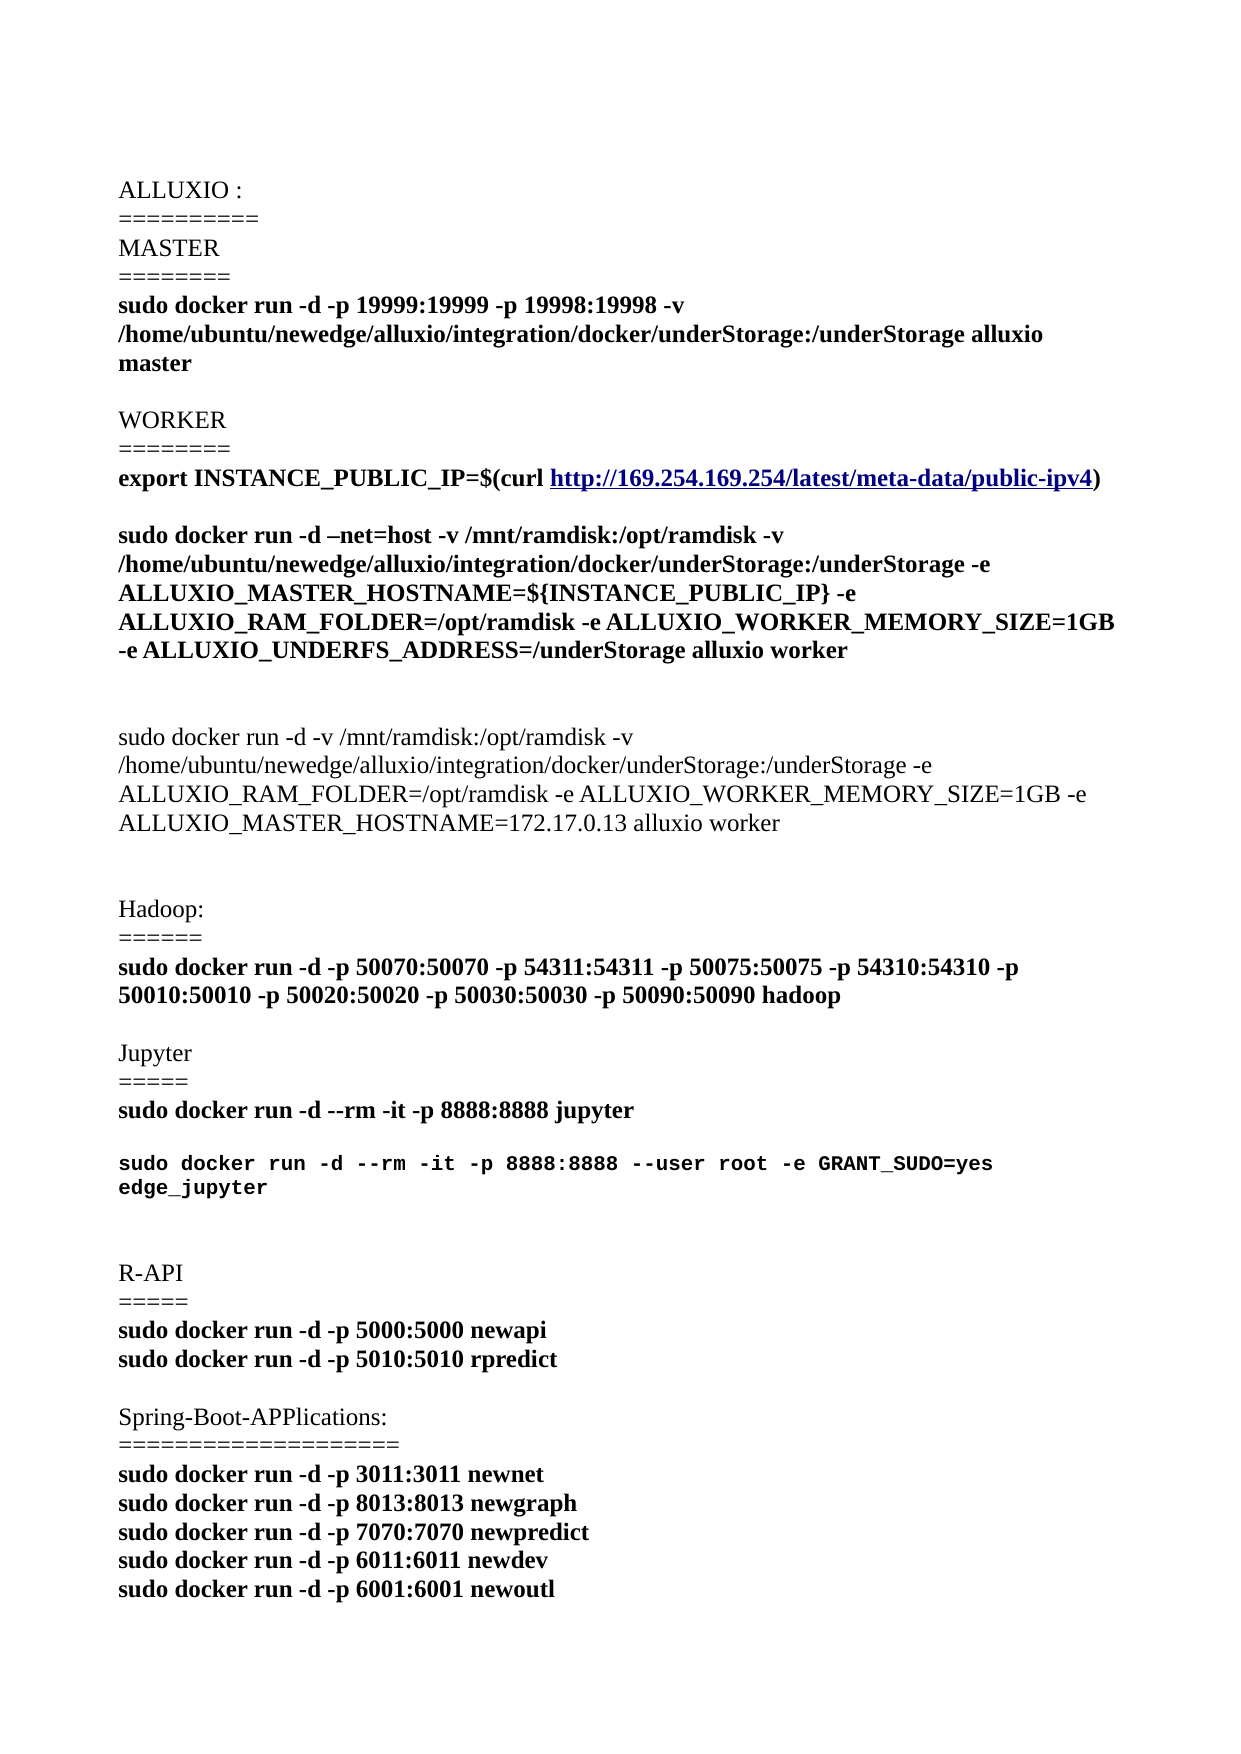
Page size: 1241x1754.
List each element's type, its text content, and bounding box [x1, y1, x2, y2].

text sudo docker run -d -p 8013:8013 newgraph [118, 1488, 1122, 1517]
text sudo docker run -d -p 5010:5010 rpredict [118, 1344, 1122, 1373]
text sudo docker run -d -p 50070:50070 -p 54311:54311 -p 50075:50075 -p 54310:54310 -p 50010:50010 -p 50020:50020 -p 50030:50030 -p 50090:50090 hadoop [118, 952, 1122, 1009]
text Jupyter [118, 1038, 1122, 1067]
text ==================== [118, 1430, 1122, 1459]
text sudo docker run -d -p 6011:6011 newdev [118, 1545, 1122, 1574]
text export INSTANCE_PUBLIC_IP=$(curl http://169.254.169.254/latest/meta-data/public-ipv4) [118, 463, 1122, 492]
text sudo docker run -d -v /mnt/ramdisk:/opt/ramdisk -v /home/ubuntu/newedge/alluxio/integration/docker/underStorage:/underStorage -e ALLUXIO_RAM_FOLDER=/opt/ramdisk -e ALLUXIO_WORKER_MEMORY_SIZE=1GB -e ALLUXIO_MASTER_HOSTNAME=172.17.0.13 alluxio worker [118, 722, 1122, 837]
text ======== [118, 434, 1122, 463]
text ===== [118, 1287, 1122, 1315]
text sudo docker run -d –net=host -v /mnt/ramdisk:/opt/ramdisk -v /home/ubuntu/newedge/alluxio/integration/docker/underStorage:/underStorage -e ALLUXIO_MASTER_HOSTNAME=${INSTANCE_PUBLIC_IP} -e ALLUXIO_RAM_FOLDER=/opt/ramdisk -e ALLUXIO_WORKER_MEMORY_SIZE=1GB -e ALLUXIO_UNDERFS_ADDRESS=/underStorage alluxio worker [118, 521, 1122, 664]
text sudo docker run -d --rm -it -p 8888:8888 jupyter [118, 1096, 1122, 1124]
text MASTER [118, 233, 1122, 262]
text ======== [118, 262, 1122, 291]
text ALLUXIO : [118, 176, 1122, 204]
text sudo docker run -d -p 7070:7070 newpredict [118, 1517, 1122, 1545]
text WORKER [118, 406, 1122, 434]
text sudo docker run -d --rm -it -p 8888:8888 --user root -e GRANT_SUDO=yes edge_jupyter [118, 1153, 1122, 1200]
text sudo docker run -d -p 19999:19999 -p 19998:19998 -v /home/ubuntu/newedge/alluxio/integration/docker/underStorage:/underStorage alluxio master [118, 291, 1122, 377]
text ====== [118, 923, 1122, 952]
text sudo docker run -d -p 3011:3011 newnet [118, 1459, 1122, 1488]
text Spring-Boot-APPlications: [118, 1402, 1122, 1430]
text ========== [118, 204, 1122, 233]
text sudo docker run -d -p 5000:5000 newapi [118, 1315, 1122, 1344]
text Hadoop: [118, 894, 1122, 923]
text ===== [118, 1067, 1122, 1096]
text R-API [118, 1258, 1122, 1287]
text sudo docker run -d -p 6001:6001 newoutl [118, 1574, 1122, 1603]
